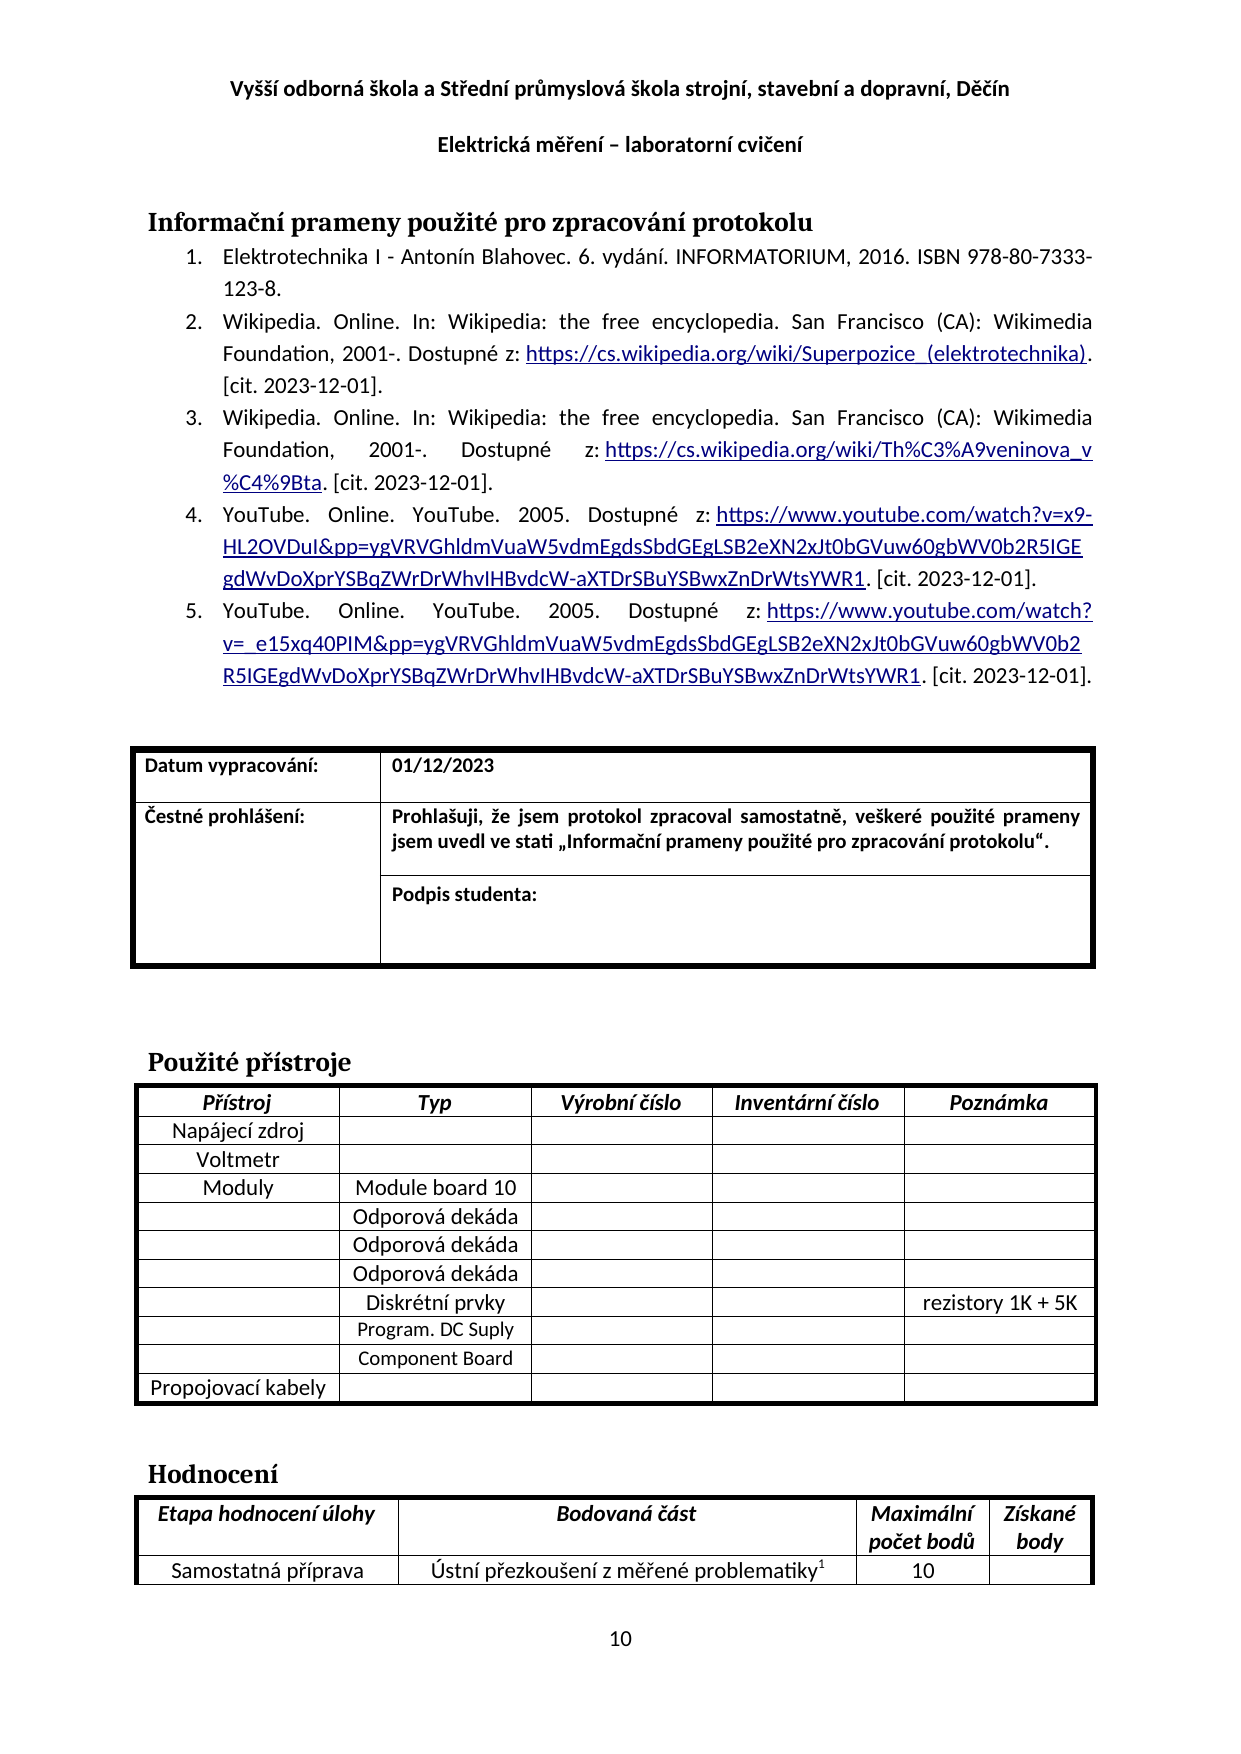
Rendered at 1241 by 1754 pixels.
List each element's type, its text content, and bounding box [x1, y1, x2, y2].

table_cell [340, 1374, 531, 1401]
table_cell [532, 1145, 712, 1173]
table_cell [532, 1231, 712, 1258]
table_cell rezistory 1K + 5K [905, 1288, 1094, 1316]
table_header Maximální počet bodů [857, 1500, 989, 1555]
table_header Přístroj [139, 1088, 339, 1116]
table_cell Odporová dekáda [340, 1203, 531, 1230]
table_cell [139, 1288, 339, 1316]
table_cell [713, 1345, 904, 1373]
table_cell [713, 1374, 904, 1401]
table_header Výrobní číslo [532, 1088, 712, 1116]
table_cell [532, 1345, 712, 1373]
table_cell [532, 1117, 712, 1144]
table_header Získané body [990, 1500, 1090, 1555]
table_cell Napájecí zdroj [139, 1117, 339, 1144]
subtitle Hodnocení [148, 1459, 1093, 1490]
table_header Typ [340, 1088, 531, 1116]
table_cell [139, 1231, 339, 1258]
table_cell [532, 1288, 712, 1316]
table_cell [532, 1260, 712, 1287]
table_cell Čestné prohlášení: [136, 803, 380, 963]
list YouTube. Online. YouTube. 2005. Dostupné z: https://www.youtube.com/watch?v=_e15xq40PIM&pp=ygVRVGhldmVuaW5vdmEgdsSbdGEgLSB2eXN2xJt0bGVuw60gbWV0b2R5IGEgdWvDoXprYSBqZWrDrWhvIHBvdcW-aXTDrSBuYSBwxZnDrWtsYWR1. [cit. 2023-12-01]. [185, 596, 1093, 689]
table_header Datum vypracování: [136, 753, 380, 801]
table_cell [713, 1317, 904, 1344]
table_cell Component Board [340, 1345, 531, 1373]
list YouTube. Online. YouTube. 2005. Dostupné z: https://www.youtube.com/watch?v=x9-HL2OVDuI&pp=ygVRVGhldmVuaW5vdmEgdsSbdGEgLSB2eXN2xJt0bGVuw60gbWV0b2R5IGEgdWvDoXprYSBqZWrDrWhvIHBvdcW-aXTDrSBuYSBwxZnDrWtsYWR1. [cit. 2023-12-01]. [185, 500, 1093, 592]
table_cell Voltmetr [139, 1145, 339, 1173]
table_cell [139, 1260, 339, 1287]
table_cell [713, 1260, 904, 1287]
table_cell Diskrétní prvky [340, 1288, 531, 1316]
table_cell Program. DC Suply [340, 1317, 531, 1344]
table_cell [139, 1203, 339, 1230]
table_cell [905, 1374, 1094, 1401]
table_cell Ústní přezkoušení z měřené problematiky [399, 1556, 856, 1584]
table_cell [713, 1288, 904, 1316]
table_cell [713, 1145, 904, 1173]
table_cell Propojovací kabely [139, 1374, 339, 1401]
list Elektrotechnika I - Antonín Blahovec. 6. vydání. INFORMATORIUM, 2016. ISBN 978-80-7333-123-8. [185, 242, 1093, 303]
list Wikipedia. Online. In: Wikipedia: the free encyclopedia. San Francisco (CA): Wikimedia Foundation, 2001-. Dostupné z: https://cs.wikipedia.org/wiki/Superpozice_(elektrotechnika). [cit. 2023-12-01]. [185, 307, 1093, 399]
table_cell Odporová dekáda [340, 1231, 531, 1258]
table_cell [905, 1203, 1094, 1230]
table_cell Odporová dekáda [340, 1260, 531, 1287]
table_cell [905, 1260, 1094, 1287]
table_cell [905, 1345, 1094, 1373]
table_header Poznámka [905, 1088, 1094, 1116]
table_cell [340, 1145, 531, 1173]
table_cell [713, 1231, 904, 1258]
table_cell [532, 1174, 712, 1201]
table_cell 10 [857, 1556, 989, 1584]
table_cell Podpis studenta: [381, 876, 1090, 963]
table_cell Prohlašuji, že jsem protokol zpracoval samostatně, veškeré použité prameny jsem uvedl ve stati „Informační prameny použité pro zpracování protokolu“. [381, 803, 1090, 874]
table_header 01/12/2023 [381, 753, 1090, 801]
table_cell Moduly [139, 1174, 339, 1201]
table_cell [905, 1117, 1094, 1144]
table_cell [532, 1203, 712, 1230]
table_header Bodovaná část [399, 1500, 856, 1555]
table_cell Samostatná příprava [139, 1556, 398, 1584]
subtitle Informační prameny použité pro zpracování protokolu [148, 207, 1093, 238]
list Wikipedia. Online. In: Wikipedia: the free encyclopedia. San Francisco (CA): Wikimedia Foundation, 2001-. Dostupné z: https://cs.wikipedia.org/wiki/Th%C3%A9veninova_v%C4%9Bta. [cit. 2023-12-01]. [185, 403, 1093, 496]
table_cell [905, 1317, 1094, 1344]
subtitle Použité přístroje [148, 1047, 1093, 1078]
table_cell [532, 1374, 712, 1401]
table_cell [990, 1556, 1090, 1584]
table_cell [340, 1117, 531, 1144]
table_cell [139, 1317, 339, 1344]
table_cell Module board 10 [340, 1174, 531, 1201]
table_header Etapa hodnocení úlohy [139, 1500, 398, 1555]
table_cell [532, 1317, 712, 1344]
table_cell [905, 1174, 1094, 1201]
table_cell [713, 1174, 904, 1201]
table_cell [905, 1231, 1094, 1258]
table_header Inventární číslo [713, 1088, 904, 1116]
table_cell [713, 1117, 904, 1144]
table_cell [905, 1145, 1094, 1173]
table_cell [139, 1345, 339, 1373]
table_cell [713, 1203, 904, 1230]
